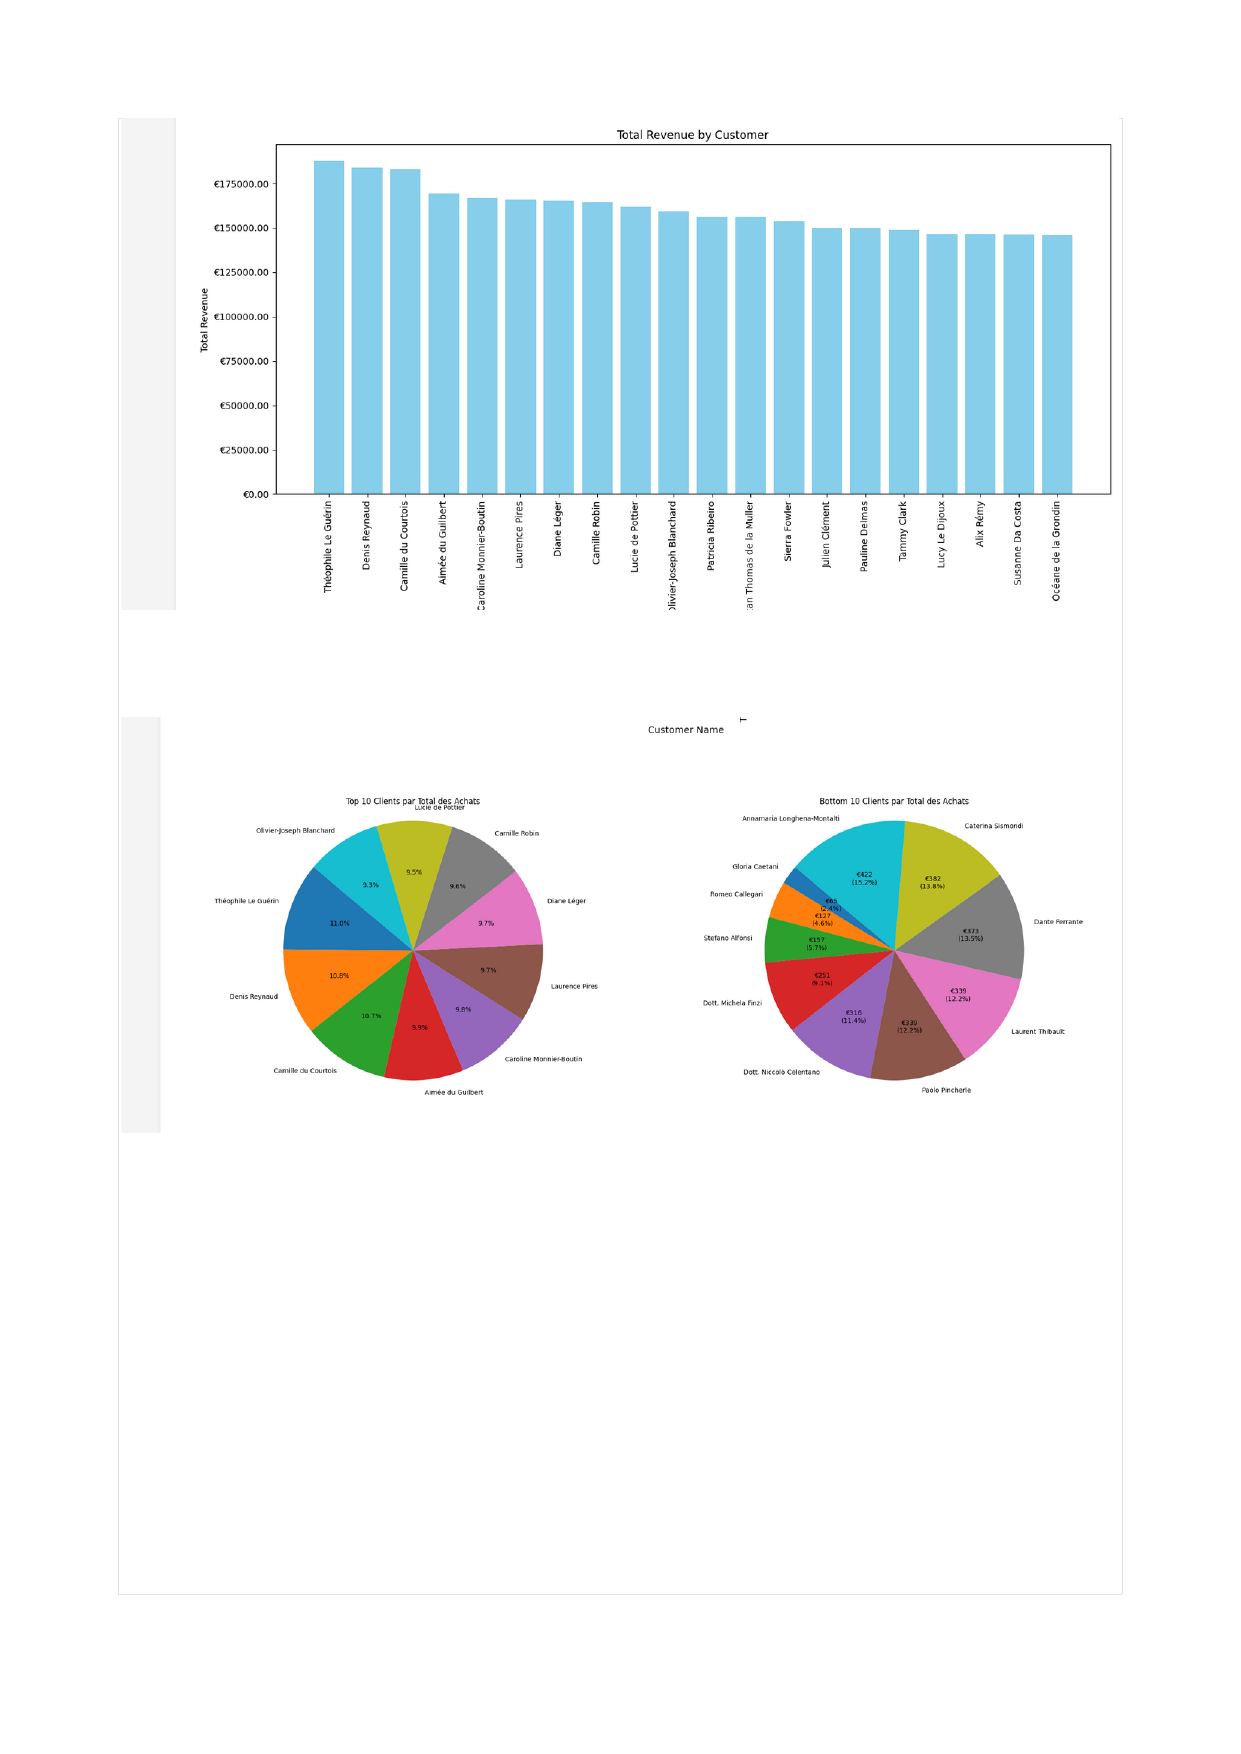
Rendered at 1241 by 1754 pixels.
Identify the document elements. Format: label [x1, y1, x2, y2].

picture [121, 717, 1119, 1133]
picture [121, 118, 1119, 610]
